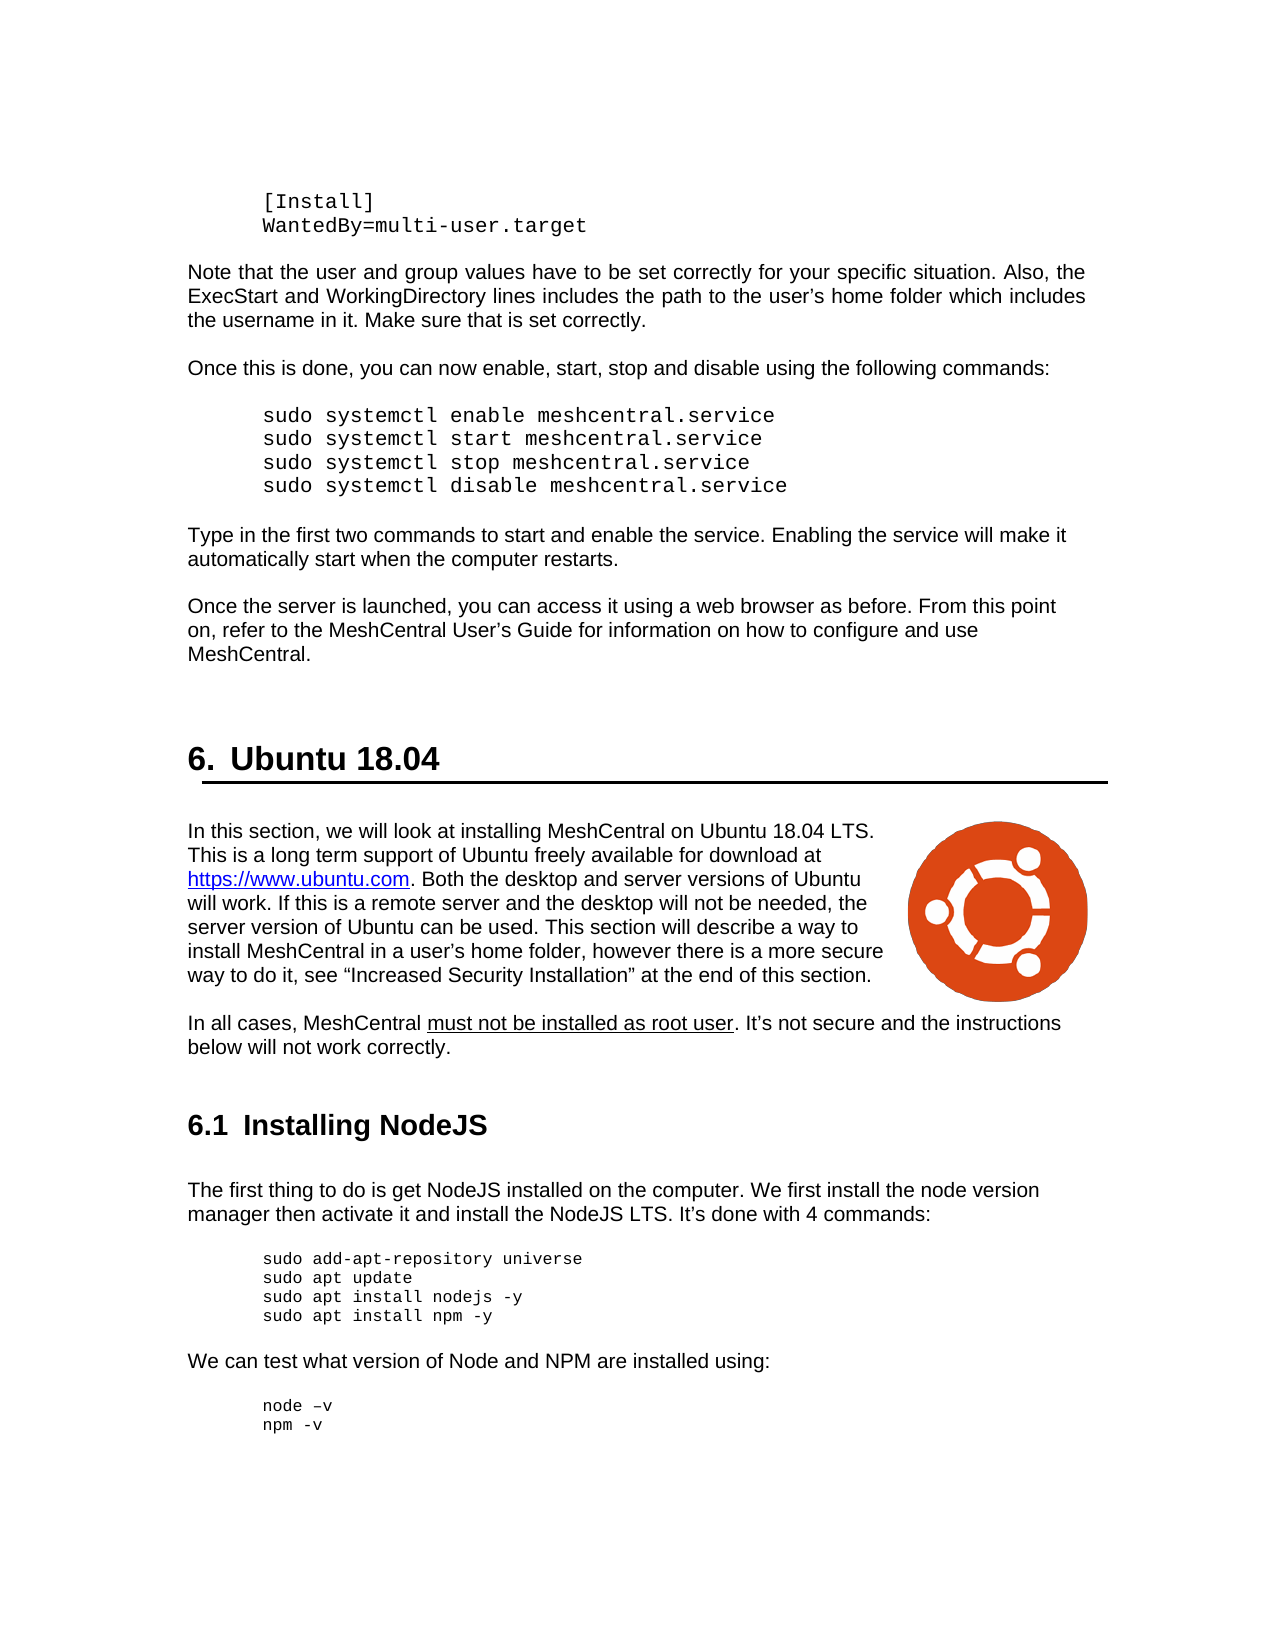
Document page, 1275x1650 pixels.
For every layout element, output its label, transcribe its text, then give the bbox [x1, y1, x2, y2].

subtitle Installing NodeJS [187, 1108, 1158, 1141]
text The first thing to do is get NodeJS installed on the computer. We first install the node version manager then activate it and install the NodeJS LTS. It’s done with 4 commands: [187, 1178, 1052, 1226]
text sudo apt install nodejs -y sudo apt install npm -y [262, 1288, 525, 1326]
picture [907, 821, 1088, 1002]
text [Install] [262, 190, 1158, 213]
text In all cases, MeshCentral must not be installed as root user. It’s not secure and the instructions below will not work correctly. [187, 1011, 1080, 1059]
text Once this is done, you can now enable, start, stop and disable using the following commands: [187, 356, 1158, 380]
text sudo add-apt-repository universe sudo apt update [262, 1251, 585, 1288]
text Note that the user and group values have to be set correctly for your specific situation. Also, the ExecStart and WorkingDirectory lines includes the path to the user’s home folder which includes the username in it. Make sure that is set correctly. [187, 260, 1087, 332]
text Once the server is launched, you can access it using a web browser as before. From this point on, refer to the MeshCentral User’s Guide for information on how to configure and use MeshCentral. [187, 594, 1059, 666]
text Type in the first two commands to start and enable the service. Enabling the service will make it automatically start when the computer restarts. [187, 523, 1158, 571]
text WantedBy=multi-user.target [262, 213, 1158, 237]
text In this section, we will look at installing MeshCentral on Ubuntu 18.04 LTS. This is a long term support of Ubuntu freely available for download at https://www.ubuntu.com. Both the desktop and server versions of Ubuntu will work. If this is a remote server and the desktop will not be needed, the server version of Ubuntu can be used. This section will describe a way to install MeshCentral in a user’s home folder, however there is a more secure way to do it, see “Increased Security Installation” at the end of this section. [187, 819, 888, 987]
subtitle Ubuntu 18.04 [187, 739, 1158, 778]
text We can test what version of Node and NPM are installed using: [187, 1349, 1158, 1373]
text sudo systemctl enable meshcentral.service sudo systemctl start meshcentral.service sudo systemctl stop meshcentral.service sudo systemctl disable meshcentral.service [262, 404, 790, 499]
text node –v npm -v [262, 1398, 335, 1435]
